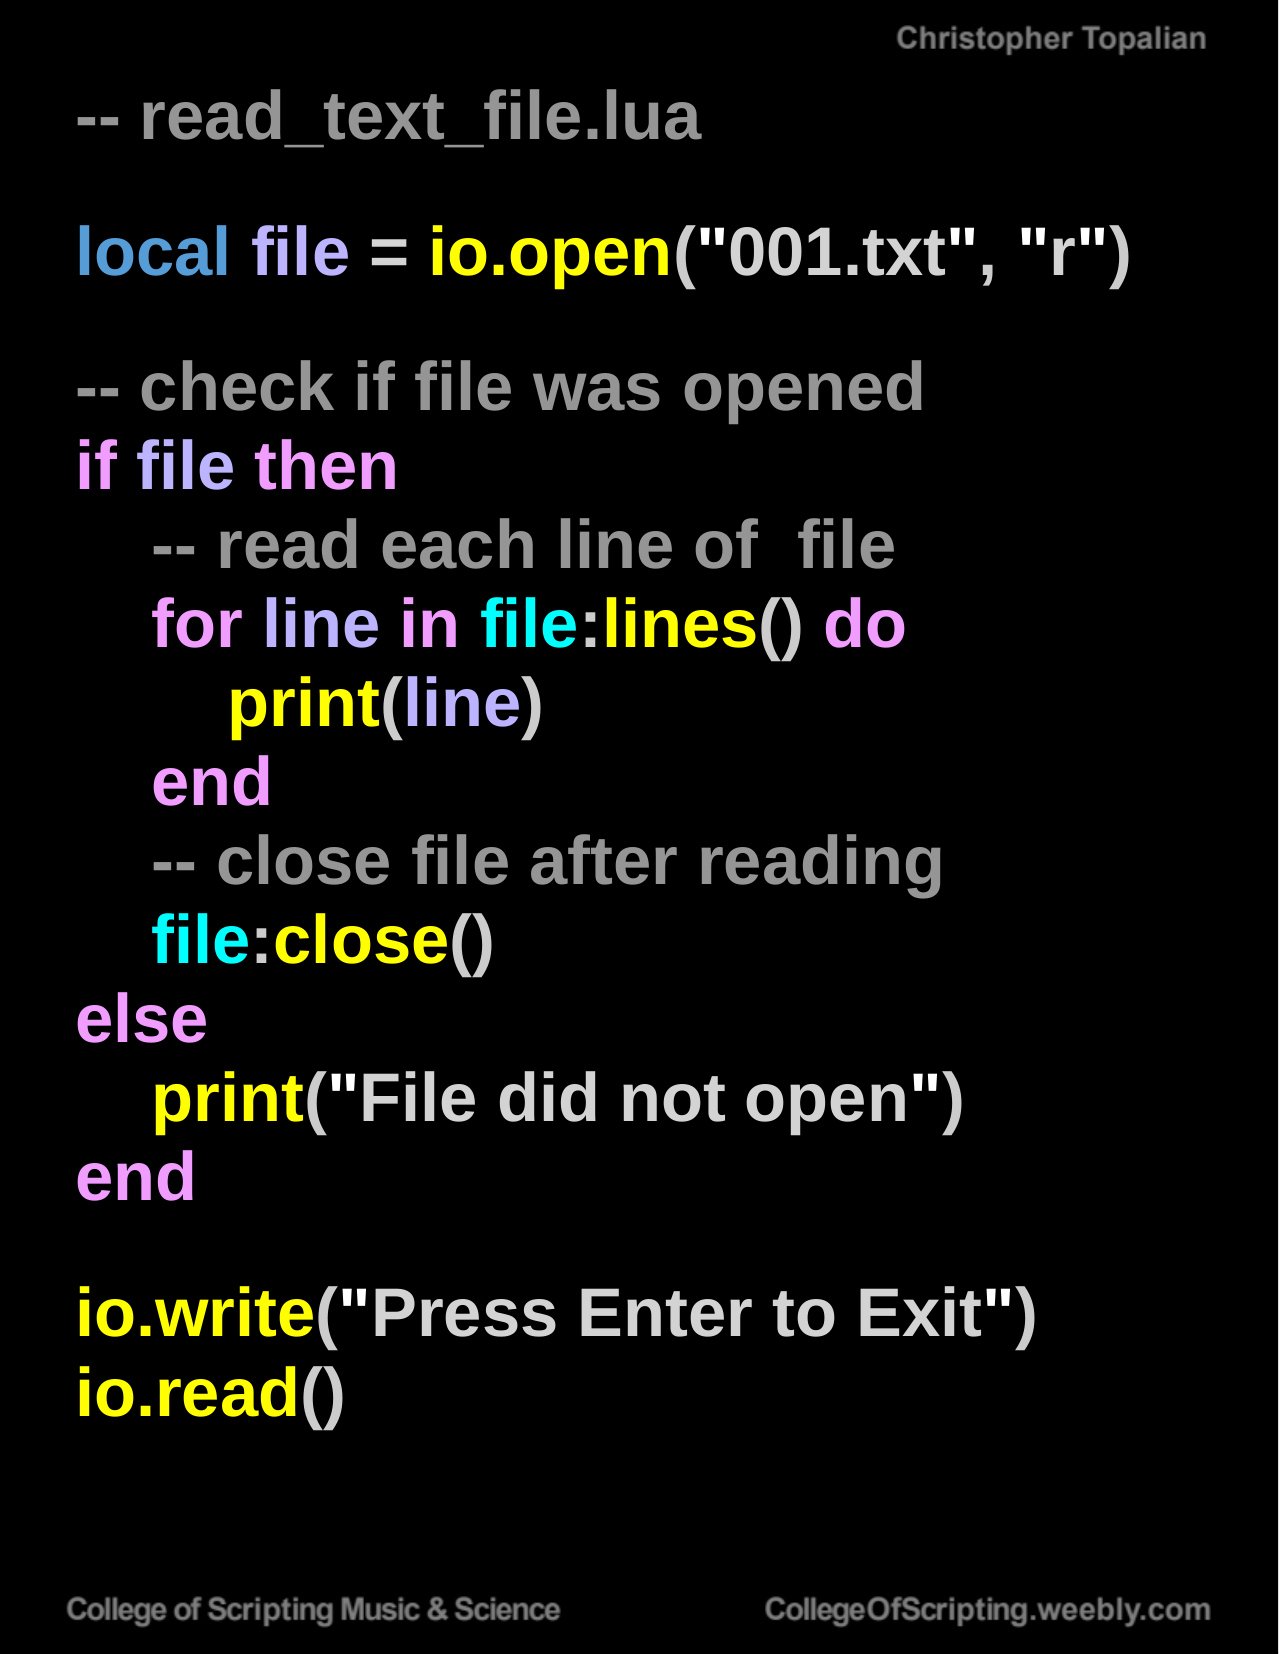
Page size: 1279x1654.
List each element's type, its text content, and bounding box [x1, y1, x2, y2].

text local file = io.open("001.txt", "r") [75, 210, 1203, 289]
text end [75, 1136, 1203, 1215]
text -- read each line of file [75, 504, 1203, 583]
text end [75, 741, 1203, 820]
text file:close() [75, 899, 1203, 978]
text -- close file after reading [75, 820, 1203, 899]
text io.read() [75, 1351, 1203, 1430]
text print("File did not open") [75, 1057, 1203, 1136]
text -- read_text_file.lua [75, 75, 1203, 154]
text print(line) [75, 662, 1203, 741]
text for line in file:lines() do [75, 583, 1203, 662]
text io.write("Press Enter to Exit") [75, 1272, 1203, 1351]
text else [75, 978, 1203, 1057]
text -- check if file was opened [75, 346, 1203, 425]
text if file then [75, 425, 1203, 504]
